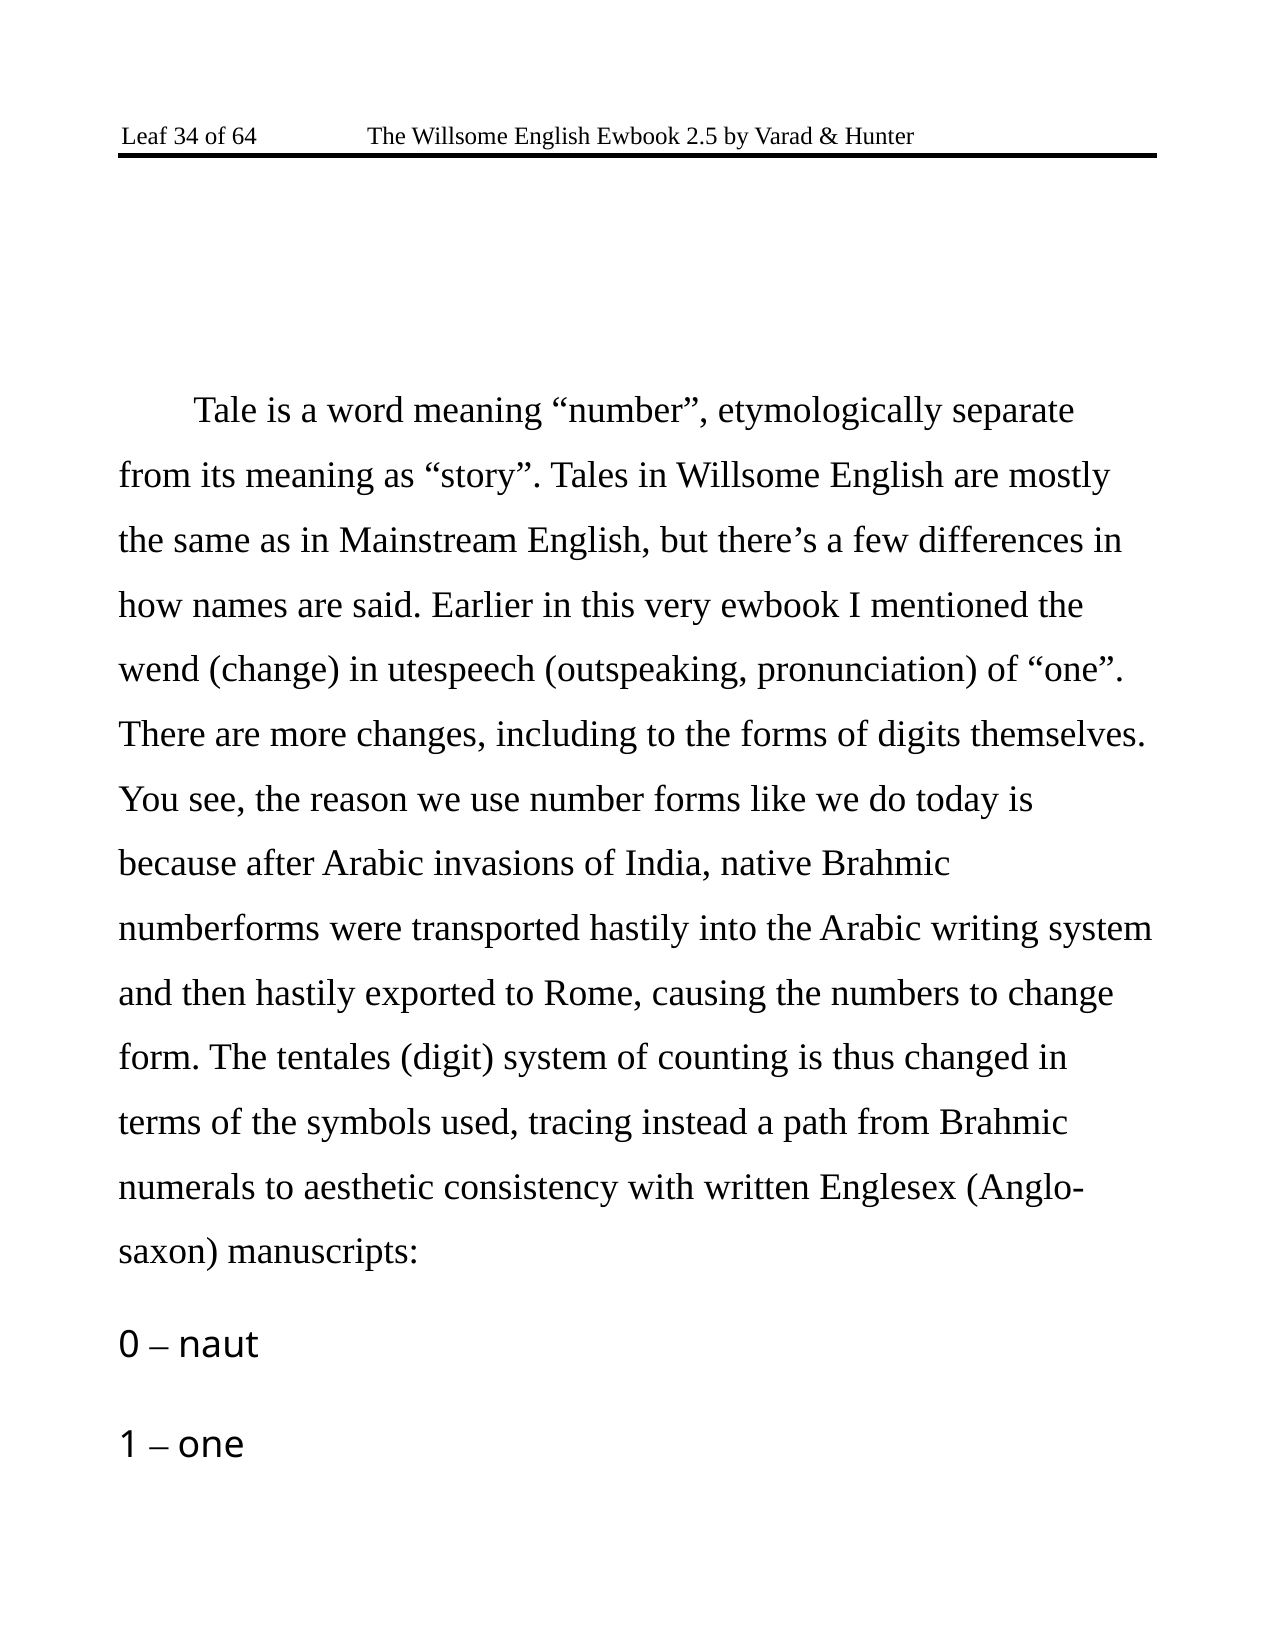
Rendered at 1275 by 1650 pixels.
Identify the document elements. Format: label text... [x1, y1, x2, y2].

text 1 – one [118, 1418, 1157, 1469]
text 0 – naut [118, 1317, 1157, 1368]
text Tale is a word meaning “number”, etymologically separate from its meaning as “story”. Tales in Willsome English are mostly the same as in Mainstream English, but there’s a few differences in how names are said. Earlier in this very ewbook I mentioned the wend (change) in utespeech (outspeaking, pronunciation) of “one”. There are more changes, including to the forms of digits themselves. You see, the reason we use number forms like we do today is because after Arabic invasions of India, native Brahmic numberforms were transported hastily into the Arabic writing system and then hastily exported to Rome, causing the numbers to change form. The tentales (digit) system of counting is thus changed in terms of the symbols used, tracing instead a path from Brahmic numerals to aesthetic consistency with written Englesex (Anglo-saxon) manuscripts: [118, 388, 1157, 1272]
